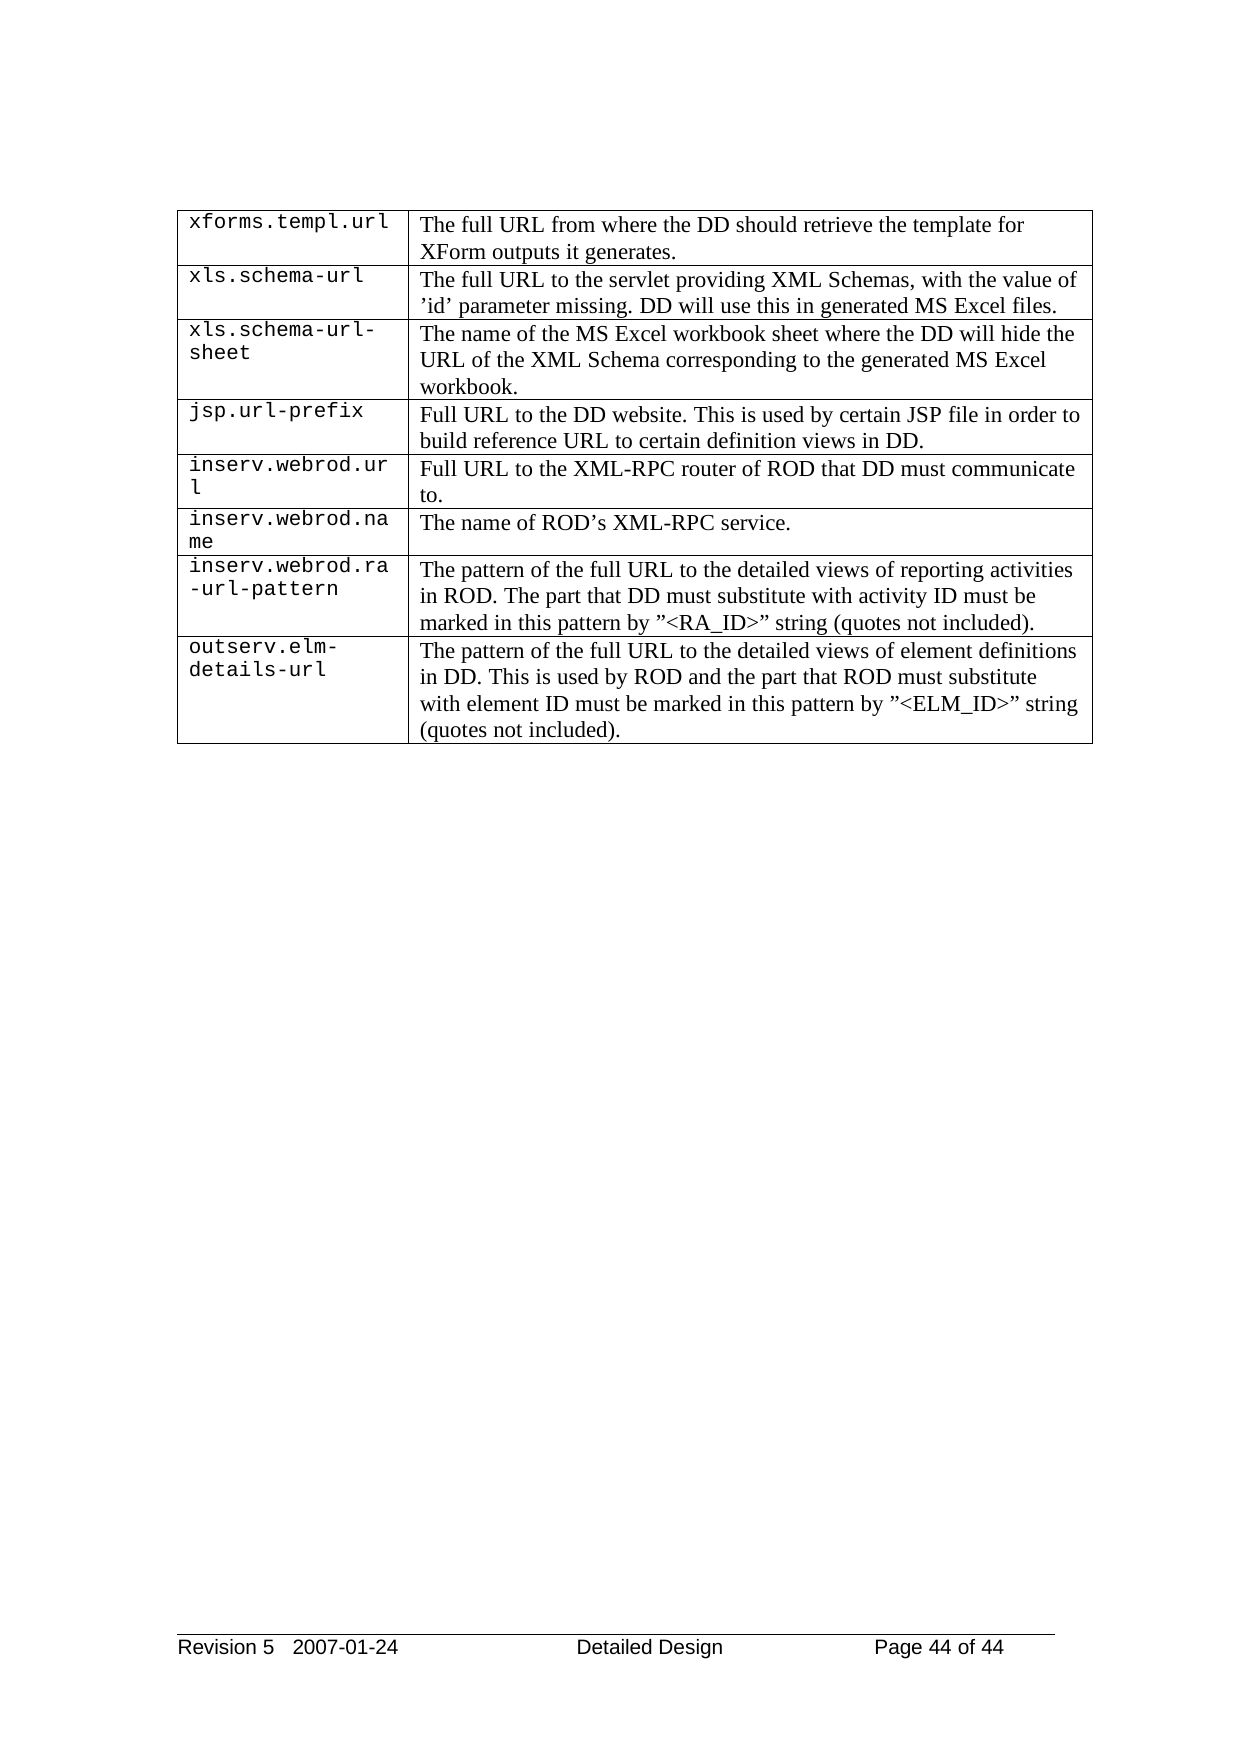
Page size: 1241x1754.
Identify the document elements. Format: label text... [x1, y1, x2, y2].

table_cell inserv.webrod.name [178, 509, 408, 555]
table_cell inserv.webrod.url [178, 455, 408, 508]
table_cell outserv.elm-details-url [178, 637, 408, 743]
table_cell The pattern of the full URL to the detailed views of element definitions in DD. This is used by ROD and the part that ROD must substitute with element ID must be marked in this pattern by ”<ELM_ID>” string (quotes not included). [409, 637, 1092, 743]
table_cell The full URL from where the DD should retrieve the template for XForm outputs it generates. [409, 211, 1092, 264]
table_cell The name of ROD’s XML-RPC service. [409, 509, 1092, 555]
table_cell jsp.url-prefix [178, 400, 408, 453]
table_cell xls.schema-url [178, 266, 408, 319]
table_cell xls.schema-url-sheet [178, 320, 408, 399]
table_cell Full URL to the DD website. This is used by certain JSP file in order to build reference URL to certain definition views in DD. [409, 400, 1092, 453]
table_cell The name of the MS Excel workbook sheet where the DD will hide the URL of the XML Schema corresponding to the generated MS Excel workbook. [409, 320, 1092, 399]
table_cell xforms.templ.url [178, 211, 408, 264]
table_cell The full URL to the servlet providing XML Schemas, with the value of ’id’ parameter missing. DD will use this in generated MS Excel files. [409, 266, 1092, 319]
table_cell Full URL to the XML-RPC router of ROD that DD must communicate to. [409, 455, 1092, 508]
table_cell inserv.webrod.ra-url-pattern [178, 556, 408, 636]
table_cell The pattern of the full URL to the detailed views of reporting activities in ROD. The part that DD must substitute with activity ID must be marked in this pattern by ”<RA_ID>” string (quotes not included). [409, 556, 1092, 636]
